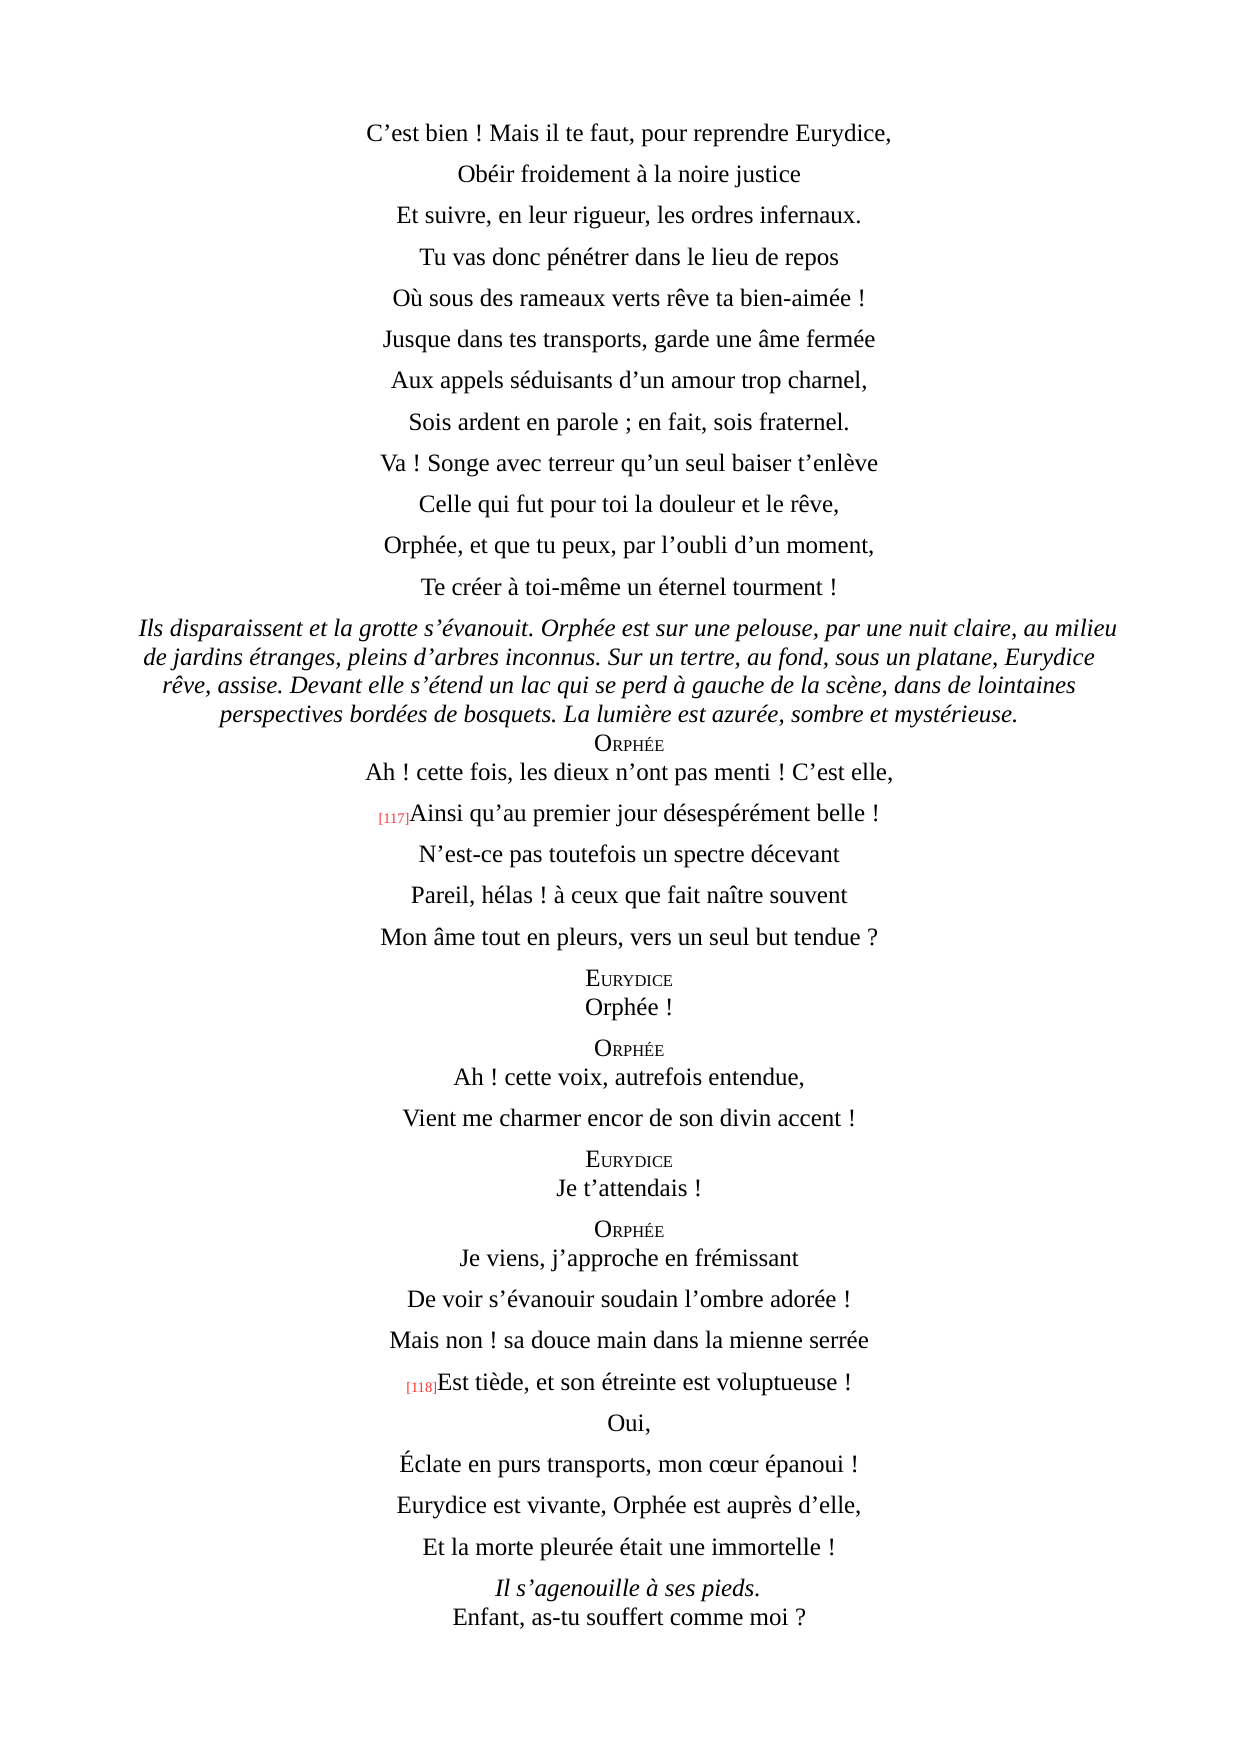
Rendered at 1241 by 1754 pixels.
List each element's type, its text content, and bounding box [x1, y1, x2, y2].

text [118]Est tiède, et son étreinte est voluptueuse ! [118, 1367, 1122, 1396]
text Eurydice [118, 963, 1122, 992]
text De voir s’évanouir soudain l’ombre adorée ! [118, 1284, 1122, 1313]
text Sois ardent en parole ; en fait, sois fraternel. [118, 407, 1122, 436]
text Vient me charmer encor de son divin accent ! [118, 1103, 1122, 1132]
text N’est-ce pas toutefois un spectre décevant [118, 839, 1122, 868]
text Eurydice [118, 1144, 1122, 1173]
text Orphée [118, 1033, 1122, 1062]
text Ah ! cette voix, autrefois entendue, [118, 1062, 1122, 1091]
text Je viens, j’approche en frémissant [118, 1243, 1122, 1272]
text Éclate en purs transports, mon cœur épanoui ! [118, 1449, 1122, 1478]
text Ils disparaissent et la grotte s’évanouit. Orphée est sur une pelouse, par une nuit claire, au milieu de jardins étranges, pleins d’arbres inconnus. Sur un tertre, au fond, sous un platane, Eurydice rêve, assise. Devant elle s’étend un lac qui se perd à gauche de la scène, dans de lointaines perspectives bordées de bosquets. La lumière est azurée, sombre et mystérieuse. [118, 613, 1122, 728]
text Va ! Songe avec terreur qu’un seul baiser t’enlève [118, 448, 1122, 477]
text Oui, [118, 1408, 1122, 1437]
text Mais non ! sa douce main dans la mienne serrée [118, 1326, 1122, 1354]
text Mon âme tout en pleurs, vers un seul but tendue ? [118, 922, 1122, 951]
text Où sous des rameaux verts rêve ta bien-aimée ! [118, 283, 1122, 312]
text Et la morte pleurée était une immortelle ! [118, 1532, 1122, 1561]
text Eurydice est vivante, Orphée est auprès d’elle, [118, 1491, 1122, 1519]
text Orphée, et que tu peux, par l’oubli d’un moment, [118, 531, 1122, 559]
text Pareil, hélas ! à ceux que fait naître souvent [118, 881, 1122, 909]
text Tu vas donc pénétrer dans le lieu de repos [118, 242, 1122, 271]
text Orphée [118, 1214, 1122, 1243]
text Aux appels séduisants d’un amour trop charnel, [118, 366, 1122, 394]
text Et suivre, en leur rigueur, les ordres infernaux. [118, 201, 1122, 229]
text [117]Ainsi qu’au premier jour désespérément belle ! [118, 798, 1122, 827]
text Orphée [118, 728, 1122, 757]
text C’est bien ! Mais il te faut, pour reprendre Eurydice, [118, 118, 1122, 147]
text Ah ! cette fois, les dieux n’ont pas menti ! C’est elle, [118, 757, 1122, 786]
text Te créer à toi-même un éternel tourment ! [118, 572, 1122, 601]
text Enfant, as-tu souffert comme moi ? [118, 1602, 1122, 1631]
text Obéir froidement à la noire justice [118, 159, 1122, 188]
text Il s’agenouille à ses pieds. [118, 1573, 1122, 1602]
text Je t’attendais ! [118, 1173, 1122, 1202]
text Jusque dans tes transports, garde une âme fermée [118, 324, 1122, 353]
text Orphée ! [118, 992, 1122, 1021]
text Celle qui fut pour toi la douleur et le rêve, [118, 489, 1122, 518]
